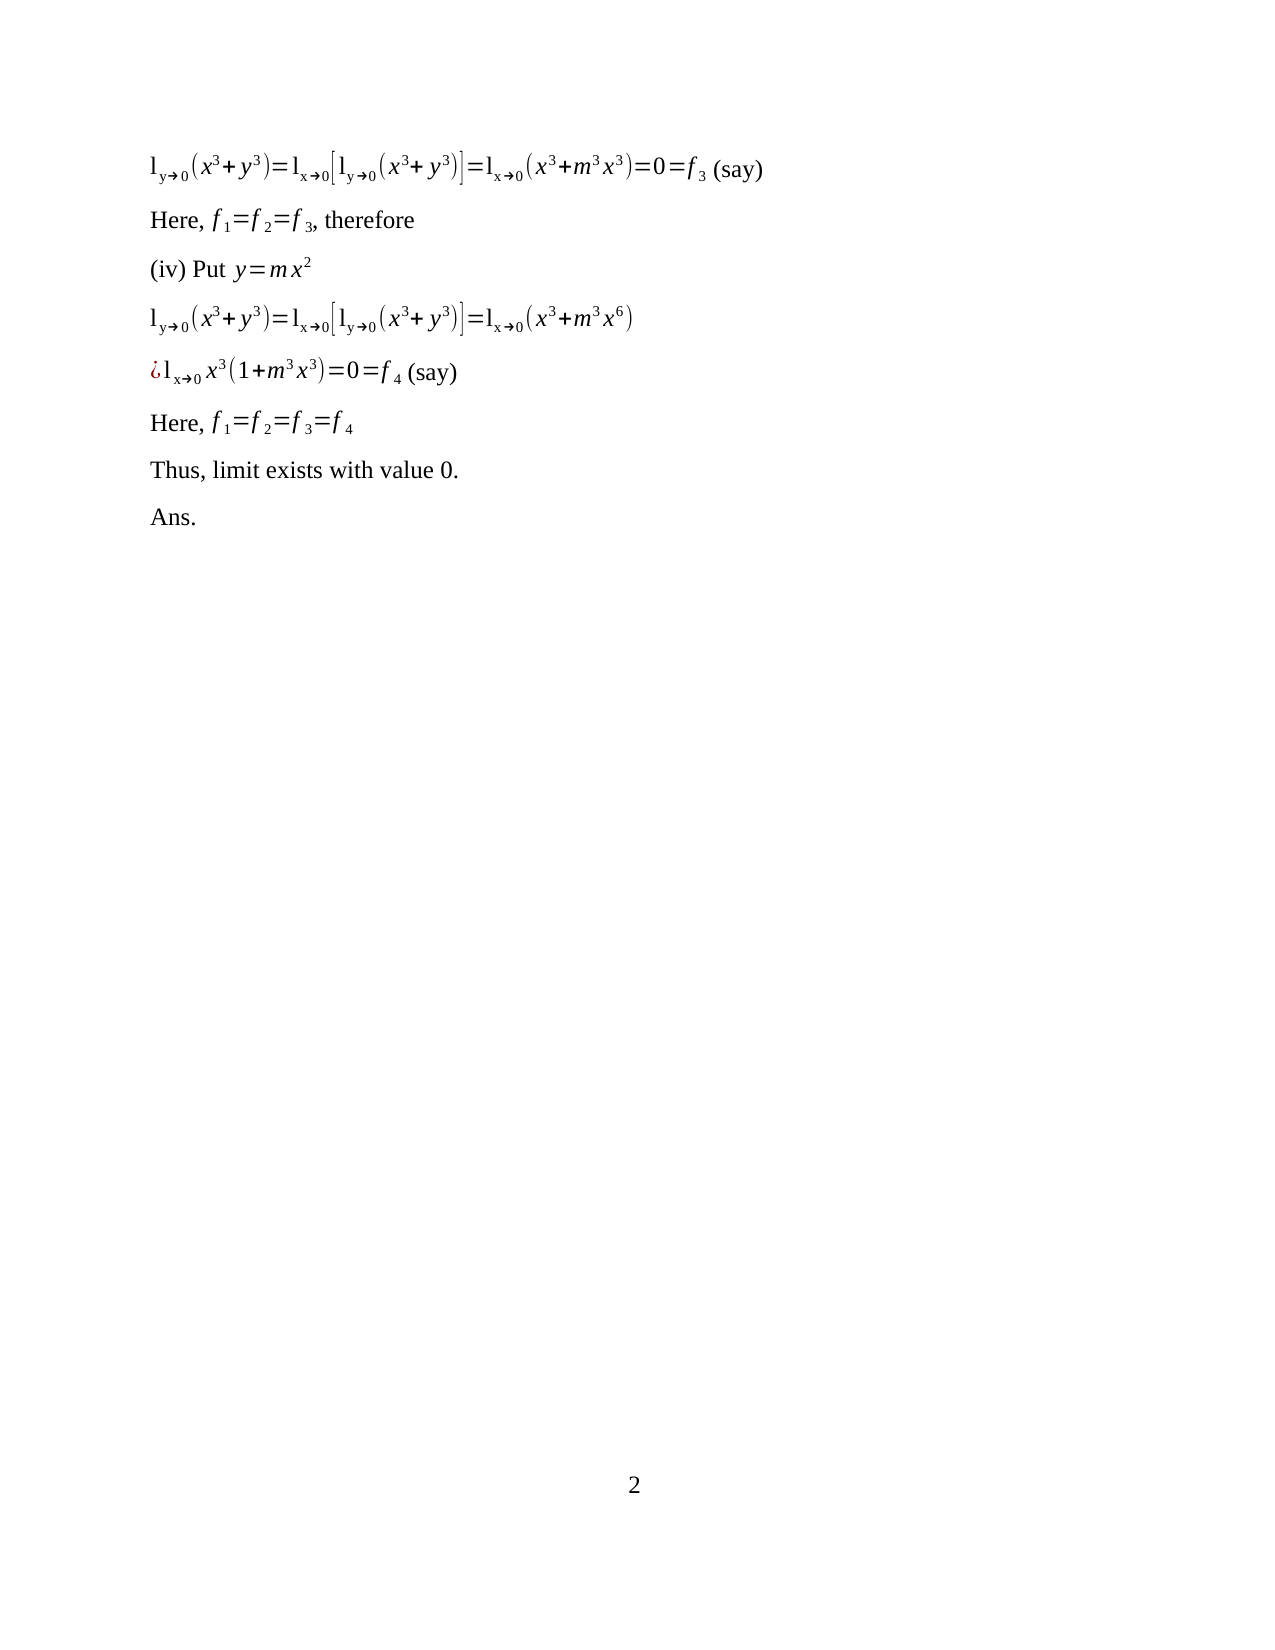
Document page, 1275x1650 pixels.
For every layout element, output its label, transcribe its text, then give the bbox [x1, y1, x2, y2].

text Here, [150, 406, 1125, 438]
text (say) [150, 355, 1125, 388]
text Thus, limit exists with value 0. [150, 456, 1125, 484]
text (iv) Put [150, 254, 1125, 283]
text (say) [150, 150, 1125, 186]
text Here, , therefore [150, 204, 1125, 236]
text Ans. [150, 502, 1125, 531]
